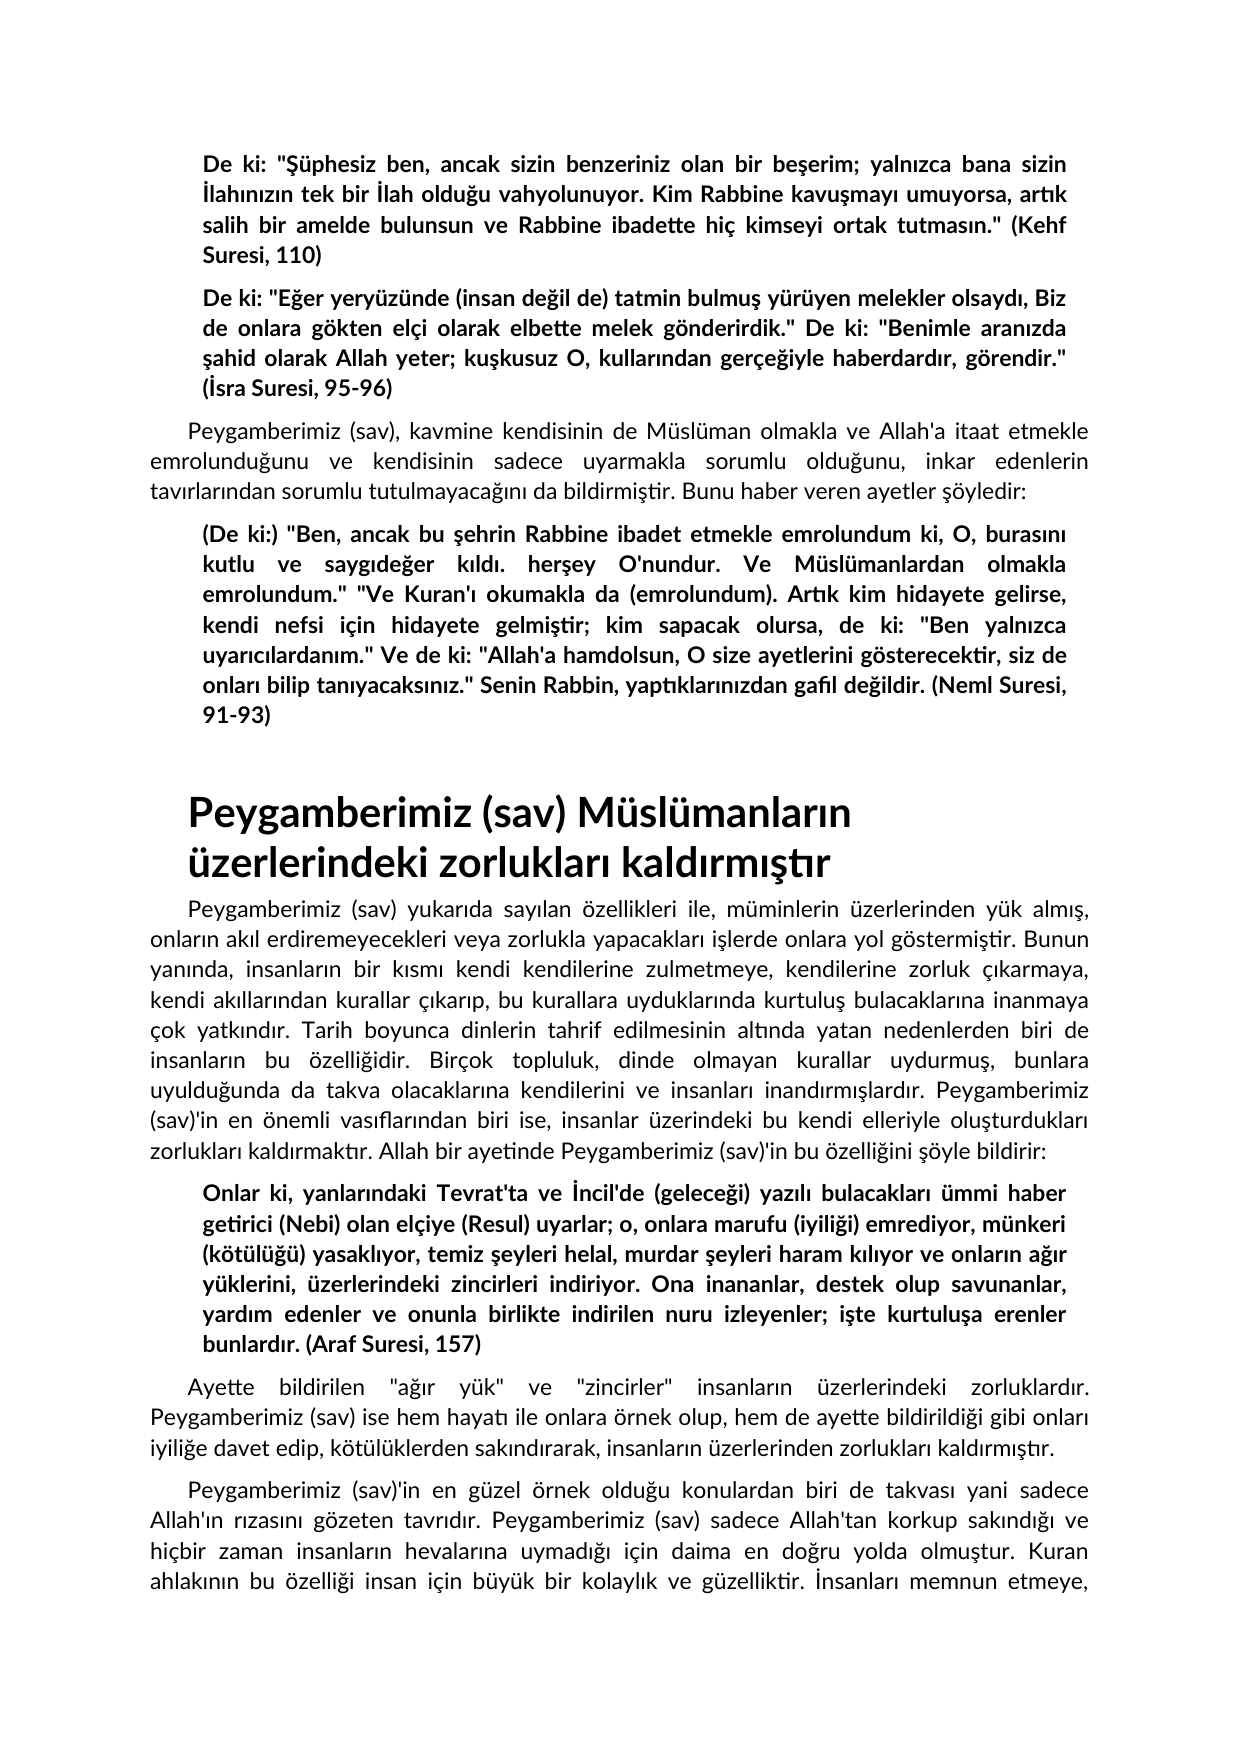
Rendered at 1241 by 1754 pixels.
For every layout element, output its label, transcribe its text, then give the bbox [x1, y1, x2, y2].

text Peygamberimiz (sav)'in en güzel örnek olduğu konulardan biri de takvası yani sadece Allah'ın rızasını gözeten tavrıdır. Peygamberimiz (sav) sadece Allah'tan korkup sakındığı ve hiçbir zaman insanların hevalarına uymadığı için daima en doğru yolda olmuştur. Kuran ahlakının bu özelliği insan için büyük bir kolaylık ve güzelliktir. İnsanları memnun etmeye, [150, 1476, 1090, 1594]
text Peygamberimiz (sav) yukarıda sayılan özellikleri ile, müminlerin üzerlerinden yük almış, onların akıl erdiremeyecekleri veya zorlukla yapacakları işlerde onlara yol göstermiştir. Bunun yanında, insanların bir kısmı kendi kendilerine zulmetmeye, kendilerine zorluk çıkarmaya, kendi akıllarından kurallar çıkarıp, bu kurallara uyduklarında kurtuluş bulacaklarına inanmaya çok yatkındır. Tarih boyunca dinlerin tahrif edilmesinin altında yatan nedenlerden biri de insanların bu özelliğidir. Birçok topluluk, dinde olmayan kurallar uydurmuş, bunlara uyulduğunda da takva olacaklarına kendilerini ve insanları inandırmışlardır. Peygamberimiz (sav)'in en önemli vasıflarından biri ise, insanlar üzerindeki bu kendi elleriyle oluşturdukları zorlukları kaldırmaktır. Allah bir ayetinde Peygamberimiz (sav)'in bu özelliğini şöyle bildirir: [150, 895, 1090, 1164]
text Onlar ki, yanlarındaki Tevrat'ta ve İncil'de (geleceği) yazılı bulacakları ümmi haber getirici (Nebi) olan elçiye (Resul) uyarlar; o, onlara marufu (iyiliği) emrediyor, münkeri (kötülüğü) yasaklıyor, temiz şeyleri helal, murdar şeyleri haram kılıyor ve onların ağır yüklerini, üzerlerindeki zincirleri indiriyor. Ona inananlar, destek olup savunanlar, yardım edenler ve onunla birlikte indirilen nuru izleyenler; işte kurtuluşa erenler bunlardır. (Araf Suresi, 157) [202, 1179, 1068, 1358]
text Peygamberimiz (sav), kavmine kendisinin de Müslüman olmakla ve Allah'a itaat etmekle emrolunduğunu ve kendisinin sadece uyarmakla sorumlu olduğunu, inkar edenlerin tavırlarından sorumlu tutulmayacağını da bildirmiştir. Bunu haber veren ayetler şöyledir: [150, 417, 1090, 504]
text De ki: "Eğer yeryüzünde (insan değil de) tatmin bulmuş yürüyen melekler olsaydı, Biz de onlara gökten elçi olarak elbette melek gönderirdik." De ki: "Benimle aranızda şahid olarak Allah yeter; kuşkusuz O, kullarından gerçeğiyle haberdardır, görendir." (İsra Suresi, 95-96) [202, 283, 1068, 401]
text Ayette bildirilen "ağır yük" ve "zincirler" insanların üzerlerindeki zorluklardır. Peygamberimiz (sav) ise hem hayatı ile onlara örnek olup, hem de ayette bildirildiği gibi onları iyiliğe davet edip, kötülüklerden sakındırarak, insanların üzerlerinden zorlukları kaldırmıştır. [150, 1373, 1090, 1461]
text (De ki:) "Ben, ancak bu şehrin Rabbine ibadet etmekle emrolundum ki, O, burasını kutlu ve saygıdeğer kıldı. herşey O'nundur. Ve Müslümanlardan olmakla emrolundum." "Ve Kuran'ı okumakla da (emrolundum). Artık kim hidayete gelirse, kendi nefsi için hidayete gelmiştir; kim sapacak olursa, de ki: "Ben yalnızca uyarıcılardanım." Ve de ki: "Allah'a hamdolsun, O size ayetlerini gösterecektir, siz de onları bilip tanıyacaksınız." Senin Rabbin, yaptıklarınızdan gafil değildir. (Neml Suresi, 91-93) [202, 520, 1068, 728]
subtitle Peygamberimiz (sav) Müslümanların üzerlerindeki zorlukları kaldırmıştır [187, 786, 1090, 886]
text De ki: "Şüphesiz ben, ancak sizin benzeriniz olan bir beşerim; yalnızca bana sizin İlahınızın tek bir İlah olduğu vahyolunuyor. Kim Rabbine kavuşmayı umuyorsa, artık salih bir amelde bulunsun ve Rabbine ibadette hiç kimseyi ortak tutmasın." (Kehf Suresi, 110) [202, 150, 1068, 268]
